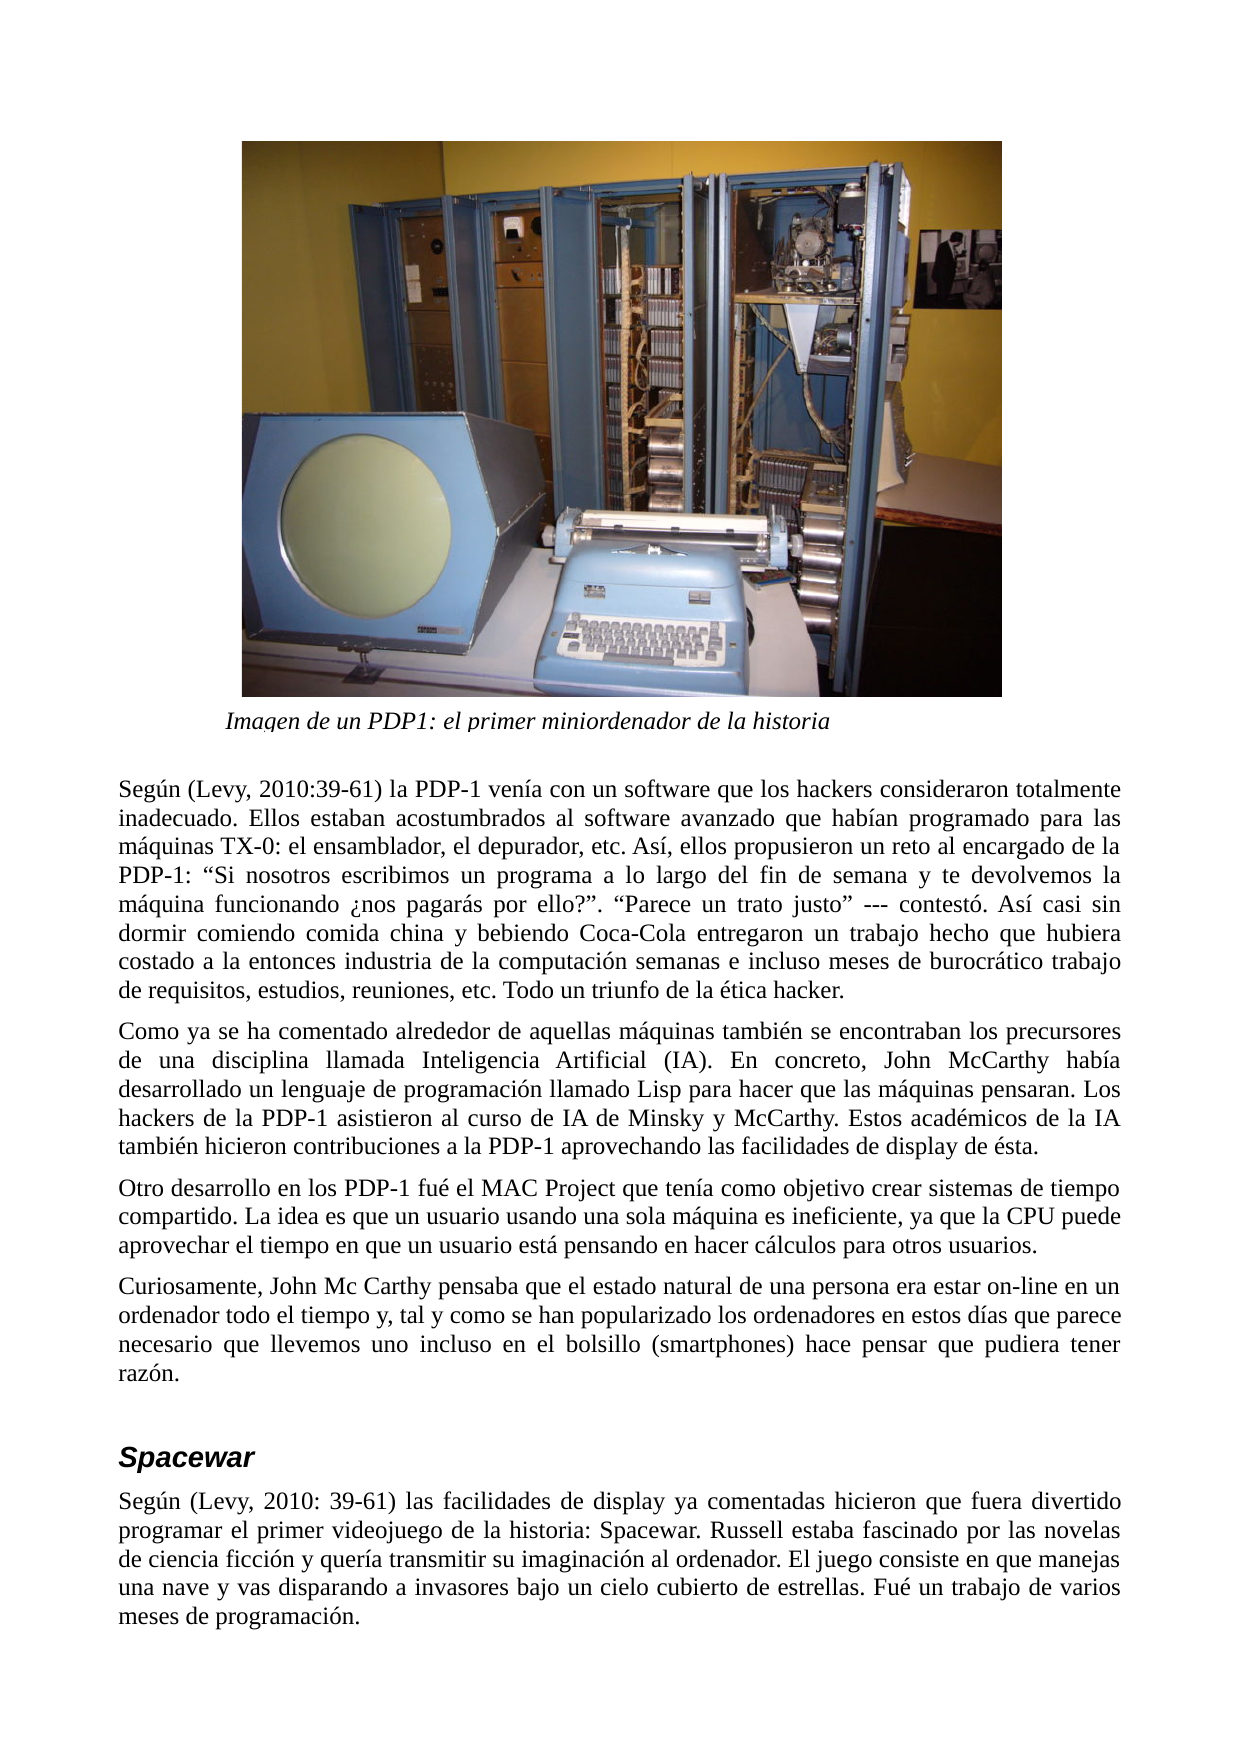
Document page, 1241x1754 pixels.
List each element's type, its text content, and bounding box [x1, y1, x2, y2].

text Según (Levy, 2010:39-61) la PDP-1 venía con un software que los hackers consideraron totalmente inadecuado. Ellos estaban acostumbrados al software avanzado que habían programado para las máquinas TX-0: el ensamblador, el depurador, etc. Así, ellos propusieron un reto al encargado de la PDP-1: “Si nosotros escribimos un programa a lo largo del fin de semana y te devolvemos la máquina funcionando ¿nos pagarás por ello?”. “Parece un trato justo” --- contestó. Así casi sin dormir comiendo comida china y bebiendo Coca-Cola entregaron un trabajo hecho que hubiera costado a la entonces industria de la computación semanas e incluso meses de burocrático trabajo de requisitos, estudios, reuniones, etc. Todo un triunfo de la ética hacker. [118, 774, 1122, 1004]
text Imagen de un PDP1: el primer miniordenador de la historia [225, 706, 1015, 731]
text Curiosamente, John Mc Carthy pensaba que el estado natural de una persona era estar on-line en un ordenador todo el tiempo y, tal y como se han popularizado los ordenadores en estos días que parece necesario que llevemos uno incluso en el bolsillo (smartphones) hace pensar que pudiera tener razón. [118, 1271, 1122, 1386]
subtitle Spacewar [118, 1440, 1122, 1474]
text Como ya se ha comentado alrededor de aquellas máquinas también se encontraban los precursores de una disciplina llamada Inteligencia Artificial (IA). En concreto, John McCarthy había desarrollado un lenguaje de programación llamado Lisp para hacer que las máquinas pensaran. Los hackers de la PDP-1 asistieron al curso de IA de Minsky y McCarthy. Estos académicos de la IA también hicieron contribuciones a la PDP-1 aprovechando las facilidades de display de ésta. [118, 1016, 1122, 1160]
text Según (Levy, 2010: 39-61) las facilidades de display ya comentadas hicieron que fuera divertido programar el primer videojuego de la historia: Spacewar. Russell estaba fascinado por las novelas de ciencia ficción y quería transmitir su imaginación al ordenador. El juego consiste en que manejas una nave y vas disparando a invasores bajo un cielo cubierto de estrellas. Fué un trabajo de varios meses de programación. [118, 1486, 1122, 1630]
picture [241, 141, 1002, 697]
text Otro desarrollo en los PDP-1 fué el MAC Project que tenía como objetivo crear sistemas de tiempo compartido. La idea es que un usuario usando una sola máquina es ineficiente, ya que la CPU puede aprovechar el tiempo en que un usuario está pensando en hacer cálculos para otros usuarios. [118, 1173, 1122, 1259]
